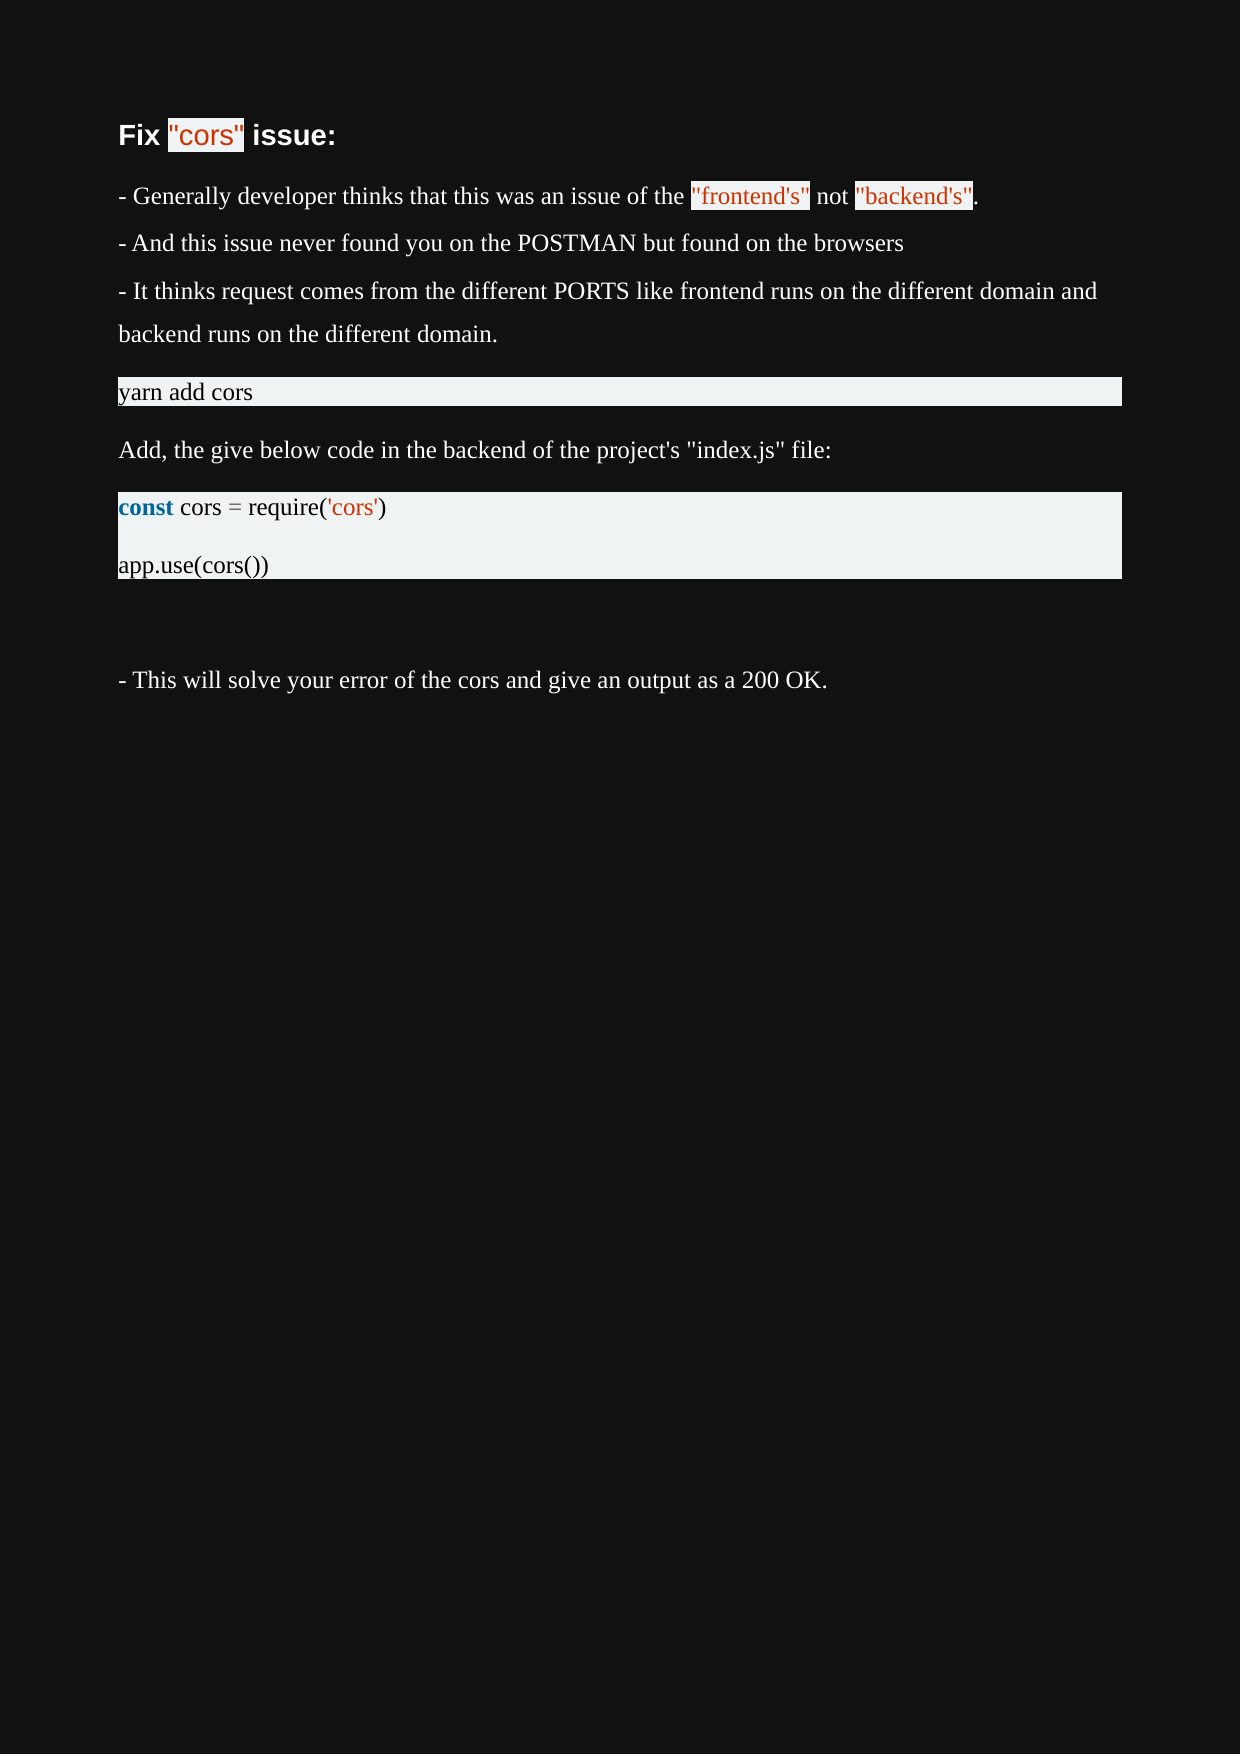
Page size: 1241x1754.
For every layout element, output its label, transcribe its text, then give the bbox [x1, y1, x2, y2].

text - It thinks request comes from the different PORTS like frontend runs on the different domain and backend runs on the different domain. [118, 276, 1122, 348]
text app.use(cors()) [118, 550, 1122, 579]
text - This will solve your error of the cors and give an output as a 200 OK. [118, 666, 1122, 694]
subtitle Fix "cors" issue: [118, 118, 1122, 152]
text - And this issue never found you on the POSTMAN but found on the browsers [118, 228, 1122, 257]
text const cors = require('cors') [118, 492, 1122, 521]
text yarn add cors [118, 377, 1122, 406]
text - Generally developer thinks that this was an issue of the "frontend's" not "backend's". [118, 181, 1122, 210]
text Add, the give below code in the backend of the project's "index.js" file: [118, 435, 1122, 463]
